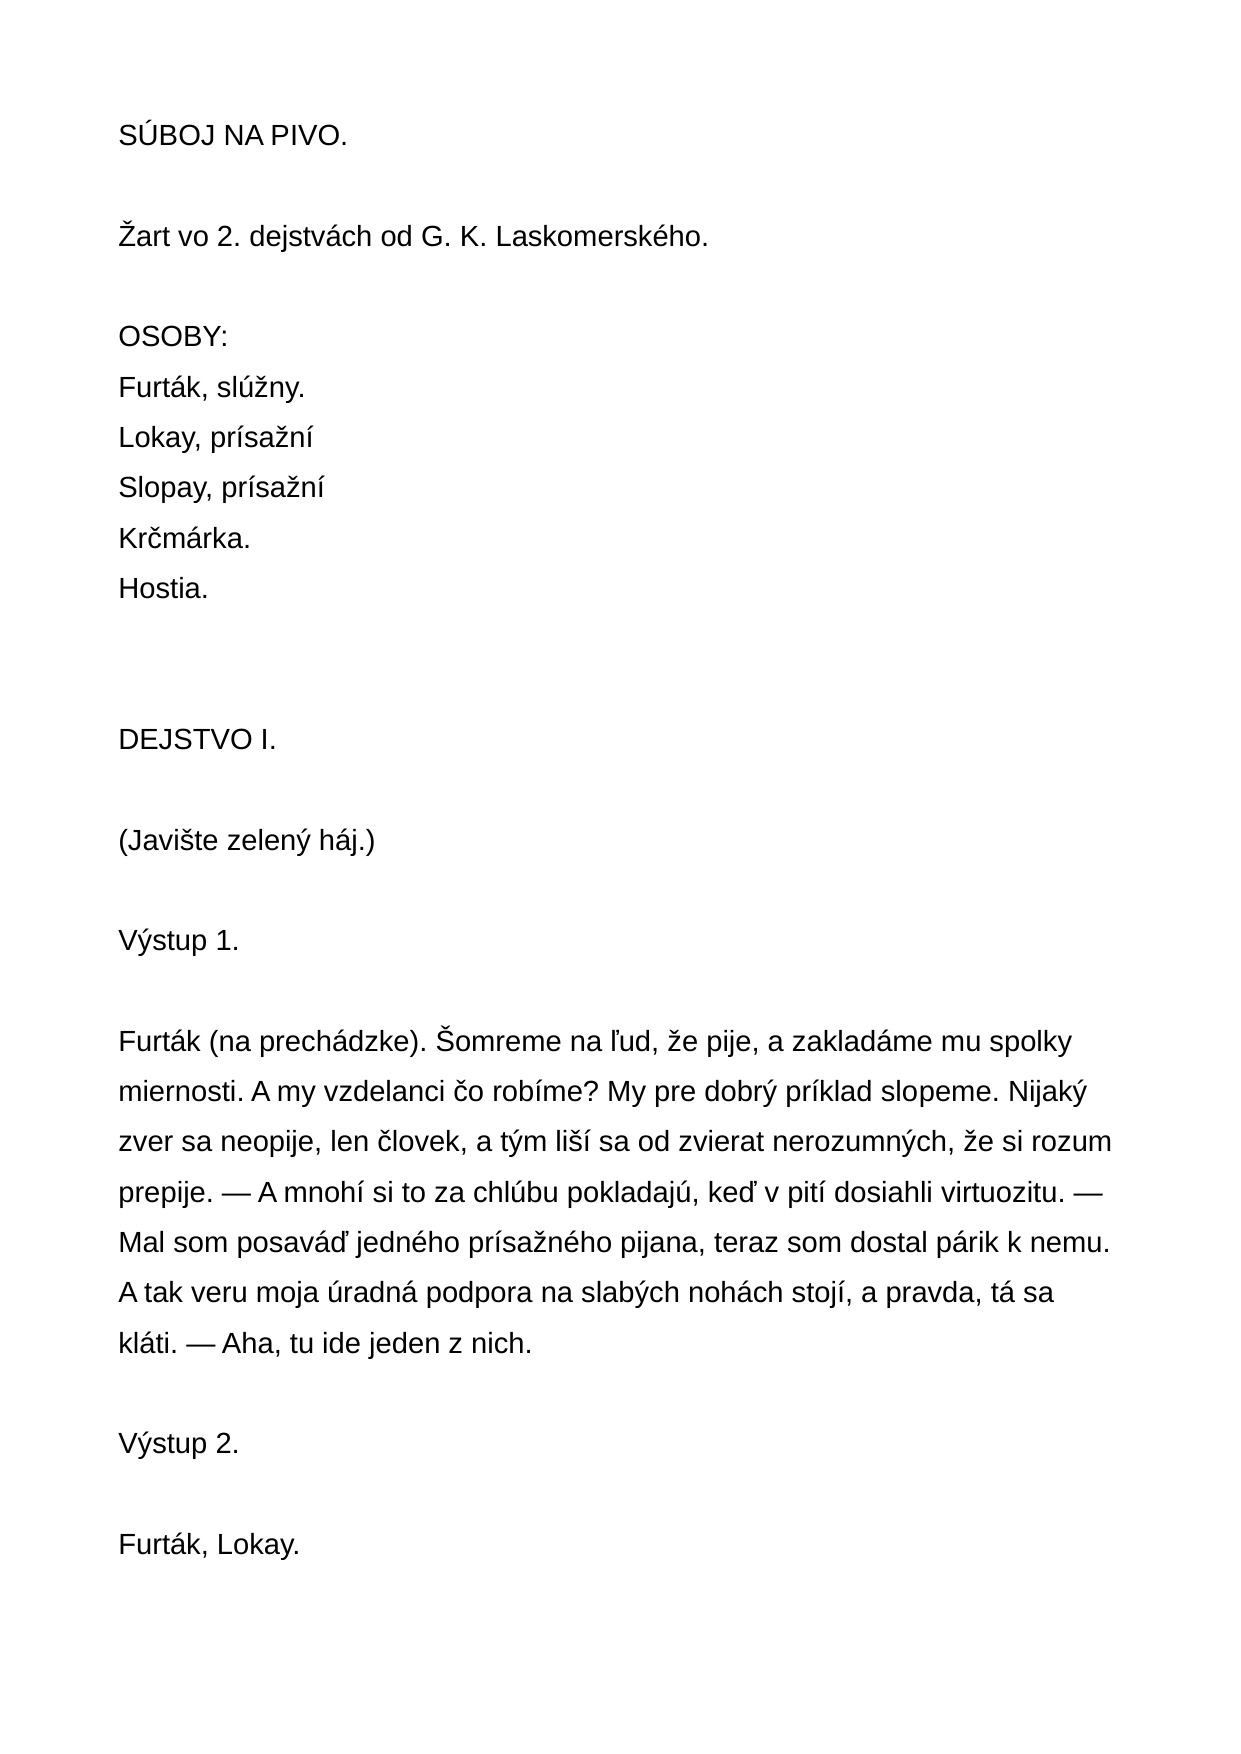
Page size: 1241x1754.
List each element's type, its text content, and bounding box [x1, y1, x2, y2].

text OSOBY: [118, 319, 1122, 353]
subtitle SÚBOJ NA PIVO. [118, 118, 1122, 152]
text Lokay, prísažní [118, 420, 1122, 453]
text Žart vo 2. dejstvách od G. K. Laskomerského. [118, 219, 1122, 252]
text Výstup 1. [118, 923, 1122, 957]
text Hostia. [118, 571, 1122, 604]
text DEJSTVO I. [118, 722, 1122, 755]
text Krčmárka. [118, 521, 1122, 554]
text Furták, Lokay. [118, 1527, 1122, 1560]
text Výstup 2. [118, 1426, 1122, 1460]
text Slopay, prísažní [118, 470, 1122, 504]
text Furták, slúžny. [118, 370, 1122, 403]
text Furták (na prechádzke). Šomreme na ľud, že pije, a zakladáme mu spolky miernosti. A my vzdelanci čo robíme? My pre dobrý príklad slo­peme. Nijaký zver sa neopije, len človek, a tým liší sa od zvierat nerozumných, že si rozum pre­pije. — A mnohí si to za chlúbu pokladajú, keď v pití dosiahli virtuozitu. — Mal som posaváď jedného prísažného pijana, teraz som dostal párik k nemu. A tak veru moja úradná podpora na slabých nohách stojí, a pravda, tá sa kláti. — Aha, tu ide jeden z nich. [118, 1024, 1122, 1359]
text (Javište zelený háj.) [118, 822, 1122, 856]
